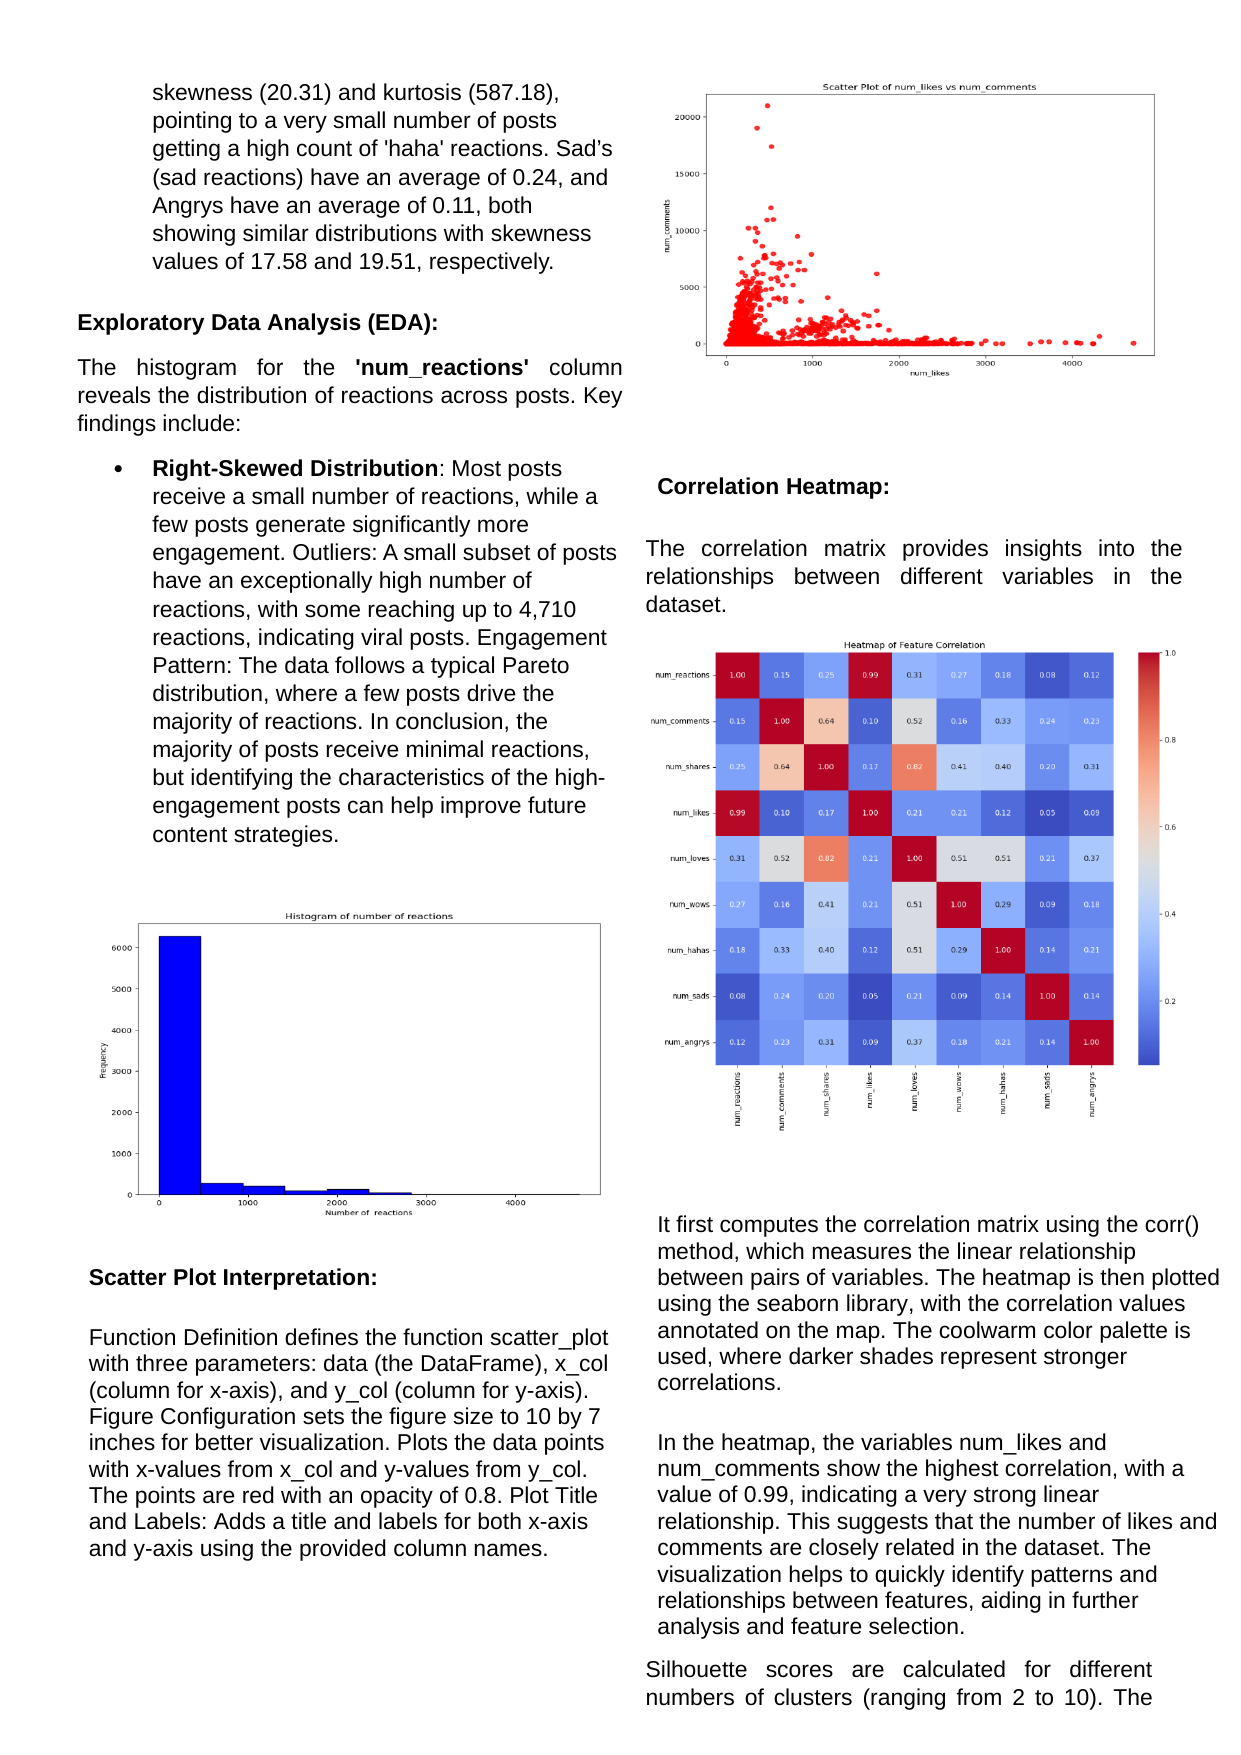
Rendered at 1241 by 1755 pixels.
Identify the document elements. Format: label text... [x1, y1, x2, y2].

subtitle Function Definition defines the function scatter_plot with three parameters: data (the DataFrame), x_col (column for x-axis), and y_col (column for y-axis). Figure Configuration sets the figure size to 10 by 7 inches for better visualization. Plots the data points with x-values from x_col and y-values from y_col. The points are red with an opacity of 0.8. Plot Title and Labels: Adds a title and labels for both x-axis and y-axis using the provided column names. [89, 1324, 623, 1561]
list skewness (20.31) and kurtosis (587.18), pointing to a very small number of posts getting a high count of 'haha' reactions. Sad’s (sad reactions) have an average of 0.24, and Angrys have an average of 0.11, both showing similar distributions with skewness values of 17.58 and 19.51, respectively. [114, 79, 623, 274]
subtitle Scatter Plot Interpretation: [89, 1264, 623, 1291]
text Exploratory Data Analysis (EDA): [77, 309, 623, 336]
subtitle It first computes the correlation matrix using the corr() method, which measures the linear relationship between pairs of variables. The heatmap is then plotted using the seaborn library, with the correlation values annotated on the map. The coolwarm color palette is used, where darker shades represent stronger correlations. [657, 1211, 1222, 1396]
text The histogram for the 'num_reactions' column reveals the distribution of reactions across posts. Key findings include: [77, 354, 623, 437]
list Right-Skewed Distribution: Most posts receive a small number of reactions, while a few posts generate significantly more engagement. Outliers: A small subset of posts have an exceptionally high number of reactions, with some reaching up to 4,710 reactions, indicating viral posts. Engagement Pattern: The data follows a typical Pareto distribution, where a few posts drive the majority of reactions. In conclusion, the majority of posts receive minimal reactions, but identifying the characteristics of the high-engagement posts can help improve future content strategies. [114, 455, 623, 847]
subtitle Correlation Heatmap: [657, 473, 1222, 499]
text The correlation matrix provides insights into the relationships between different variables in the dataset. [645, 535, 1182, 618]
subtitle In the heatmap, the variables num_likes and num_comments show the highest correlation, with a value of 0.99, indicating a very strong linear relationship. This suggests that the number of likes and comments are closely related in the dataset. The visualization helps to quickly identify patterns and relationships between features, aiding in further analysis and feature selection. [657, 1429, 1222, 1639]
text Silhouette scores are calculated for different numbers of clusters (ranging from 2 to 10). The [645, 1656, 1152, 1711]
